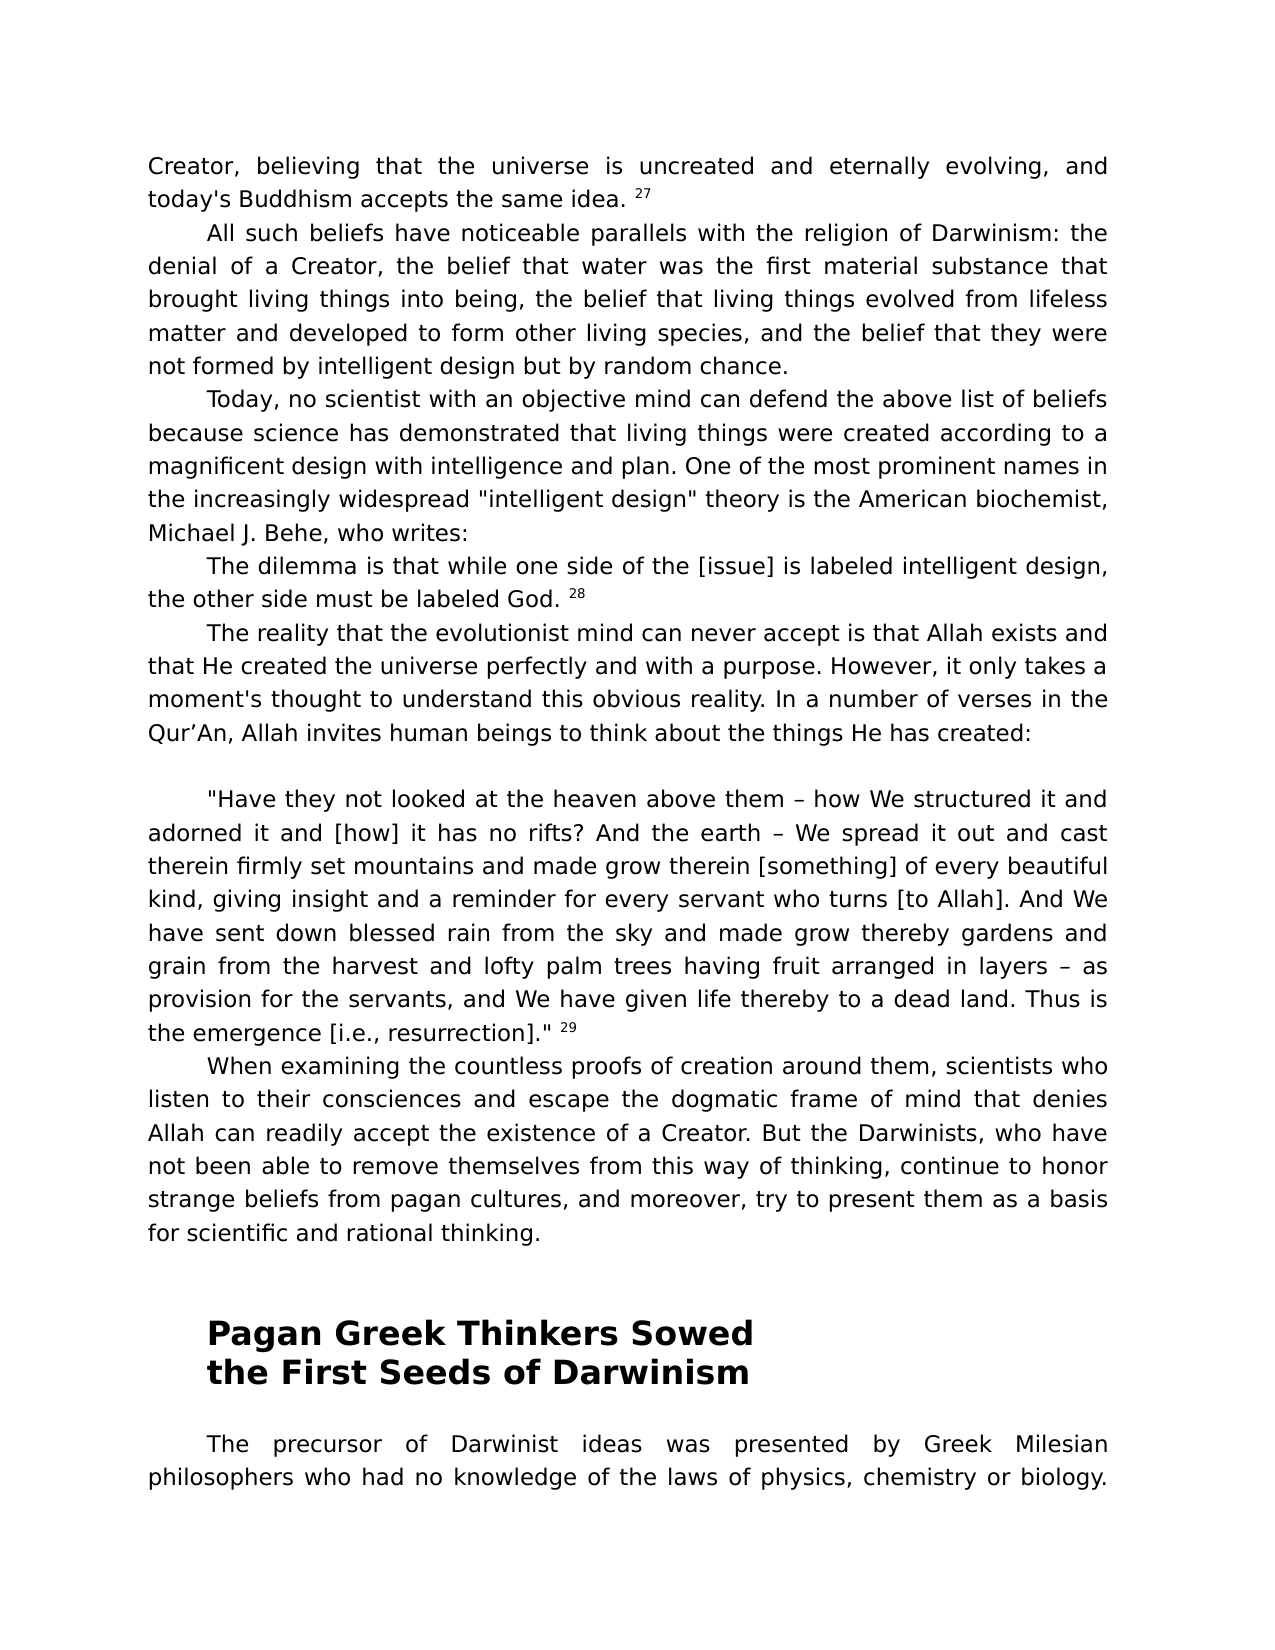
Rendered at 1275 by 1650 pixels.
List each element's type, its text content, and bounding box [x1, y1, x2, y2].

text Creator, believing that the universe is uncreated and eternally evolving, and today's Buddhism accepts the same idea. 27 [148, 148, 1110, 214]
text When examining the countless proofs of creation around them, scientists who listen to their consciences and escape the dogmatic frame of mind that denies Allah can readily accept the existence of a Creator. But the Darwinists, who have not been able to remove themselves from this way of thinking, continue to honor strange beliefs from pagan cultures, and moreover, try to present them as a basis for scientific and rational thinking. [148, 1048, 1110, 1248]
text Pagan Greek Thinkers Sowed [148, 1314, 1110, 1353]
text Today, no scientist with an objective mind can defend the above list of beliefs because science has demonstrated that living things were created according to a magnificent design with intelligence and plan. One of the most prominent names in the increasingly widespread "intelligent design" theory is the American biochemist, Michael J. Behe, who writes: [148, 381, 1110, 548]
text The reality that the evolutionist mind can never accept is that Allah exists and that He created the universe perfectly and with a purpose. However, it only takes a moment's thought to understand this obvious reality. In a number of verses in the Qur’An, Allah invites human beings to think about the things He has created: [148, 614, 1110, 748]
text the First Seeds of Darwinism [148, 1353, 1110, 1392]
text The dilemma is that while one side of the [issue] is labeled intelligent design, the other side must be labeled God. 28 [148, 548, 1110, 614]
text The precursor of Darwinist ideas was presented by Greek Milesian philosophers who had no knowledge of the laws of physics, chemistry or biology. [148, 1425, 1110, 1492]
text All such beliefs have noticeable parallels with the religion of Darwinism: the denial of a Creator, the belief that water was the first material substance that brought living things into being, the belief that living things evolved from lifeless matter and developed to form other living species, and the belief that they were not formed by intelligent design but by random chance. [148, 214, 1110, 381]
text "Have they not looked at the heaven above them – how We structured it and adorned it and [how] it has no rifts? And the earth – We spread it out and cast therein firmly set mountains and made grow therein [something] of every beautiful kind, giving insight and a reminder for every servant who turns [to Allah]. And We have sent down blessed rain from the sky and made grow thereby gardens and grain from the harvest and lofty palm trees having fruit arranged in layers – as provision for the servants, and We have given life thereby to a dead land. Thus is the emergence [i.e., resurrection]." 29 [148, 781, 1110, 1048]
